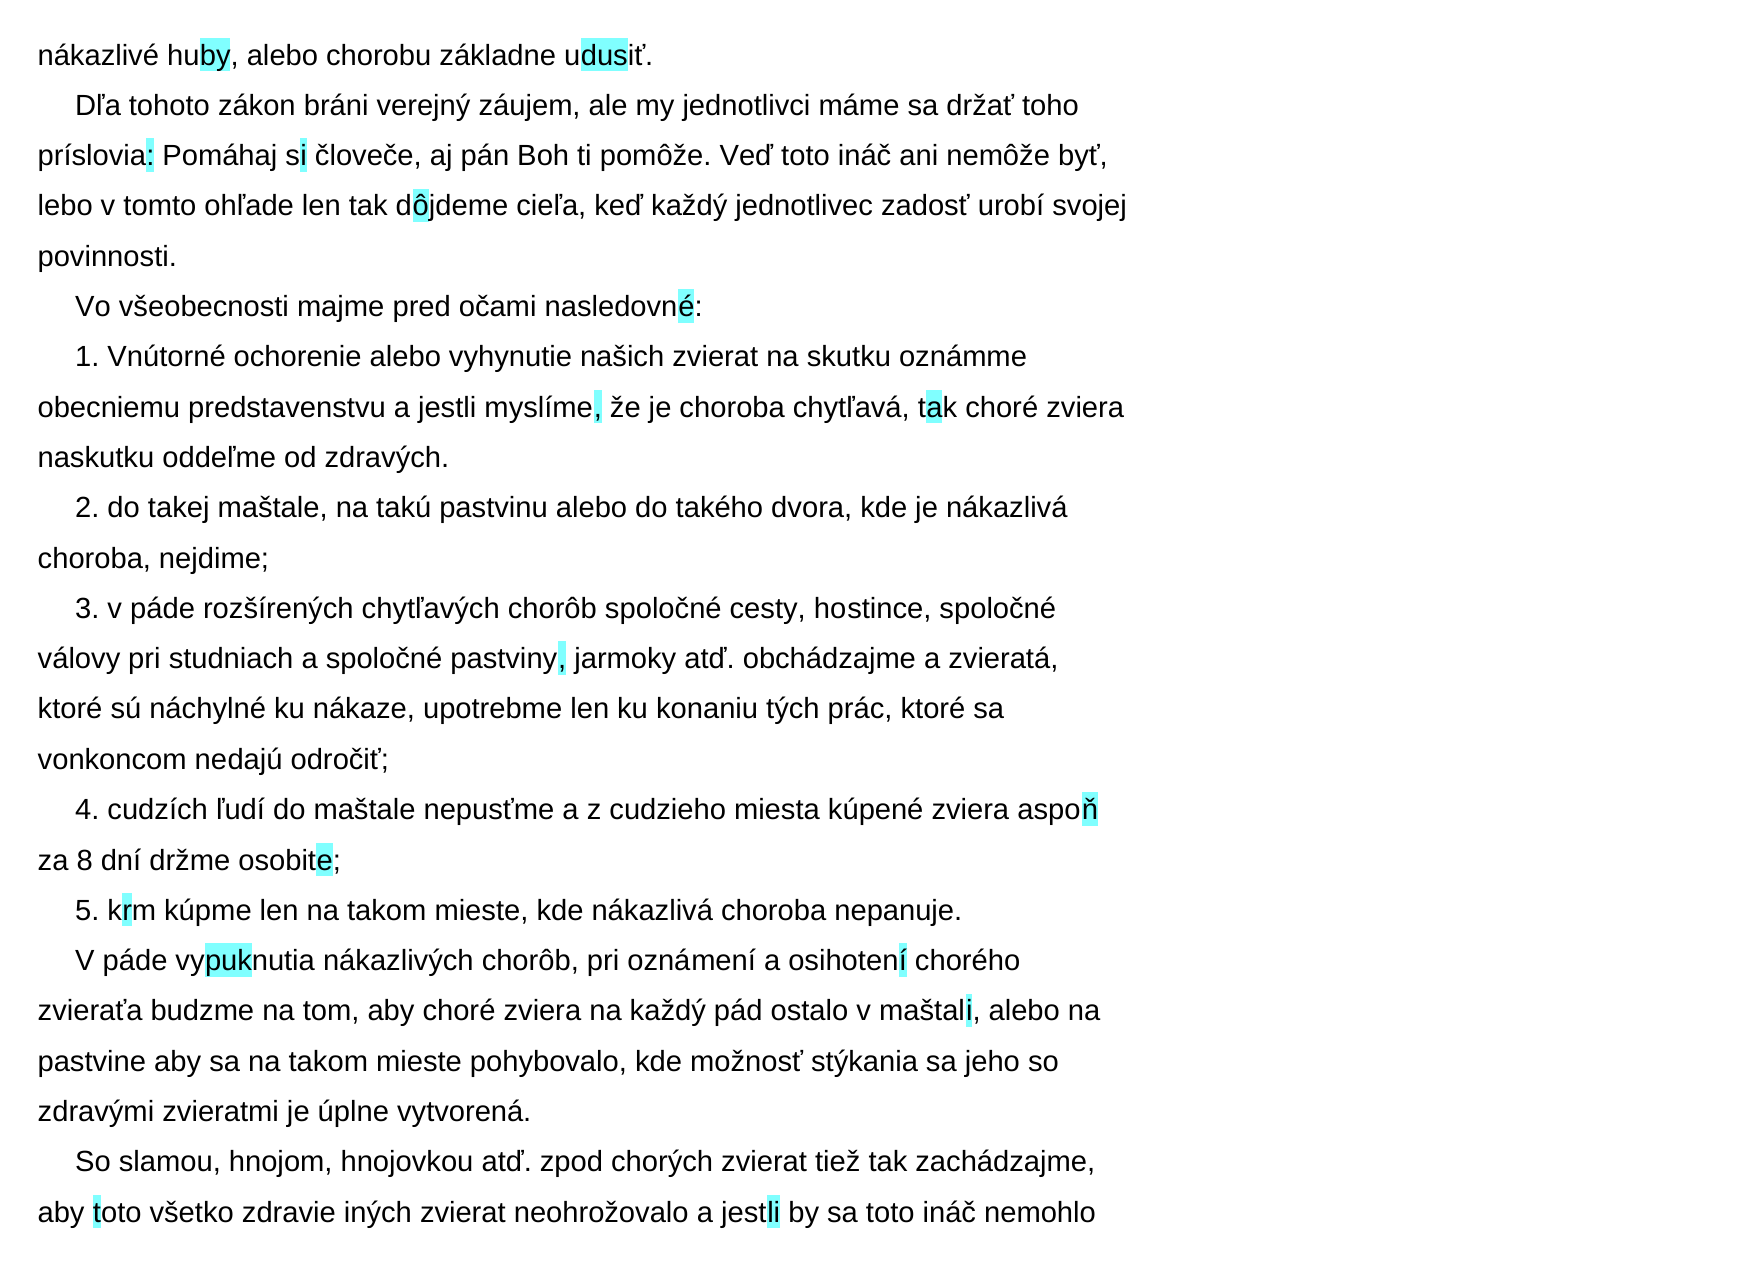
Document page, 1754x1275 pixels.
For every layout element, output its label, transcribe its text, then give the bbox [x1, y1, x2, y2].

text 2. do takej maštale, na takú pastvinu alebo do takého dvora, kde je nákazlivá choroba, nejdime; [37, 490, 1130, 574]
text 4. cudzích ľudí do maštale nepusťme a z cudzieho miesta kúpené zviera aspoň za 8 dní držme osobite; [37, 792, 1130, 876]
text nákazlivé huby, alebo chorobu základne udusiť. [37, 37, 1130, 71]
text 5. krm kúpme len na takom mieste, kde nákazlivá choroba nepanuje. [37, 893, 1130, 926]
text 1. Vnútorné ochorenie alebo vyhynutie našich zvierat na skutku oznámme obecniemu predstavenstvu a jestli myslíme, že je choroba chytľavá, tak choré zviera naskutku oddeľme od zdravých. [37, 339, 1130, 473]
text V páde vypuknutia nákazlivých chorôb, pri ozná­mení a osihotení chorého zvieraťa budzme na tom, aby choré zviera na každý pád ostalo v maštali, alebo na pastvine aby sa na takom mieste pohybovalo, kde možnosť stýkania sa jeho so zdravými zvieratmi je úplne vytvorená. [37, 943, 1130, 1128]
text Vo všeobecnosti majme pred očami nasledovné: [37, 289, 1130, 323]
text Dľa tohoto zákon bráni verejný záujem, ale my jednotlivci máme sa držať toho príslovia: Pomáhaj si človeče, aj pán Boh ti pomôže. Veď toto ináč ani nemôže byť, lebo v tomto ohľade len tak dôjdeme cieľa, keď každý jednotlivec zadosť urobí svojej povinnosti. [37, 88, 1130, 272]
text So slamou, hnojom, hnojovkou atď. zpod chorých zvierat tiež tak zachádzajme, aby toto všetko zdravie iných zvierat neohrožovalo a jestli by sa toto ináč nemohlo [37, 1144, 1130, 1228]
text 3. v páde rozšírených chytľavých chorôb spoločné cesty, ho­stince, spoločné válovy pri studniach a spoločné pastviny, jar­moky atď. obchádzajme a zvieratá, ktoré sú náchylné ku nákaze, upotrebme len ku konaniu tých prác, ktoré sa vonkoncom ne­dajú odročiť; [37, 591, 1130, 775]
